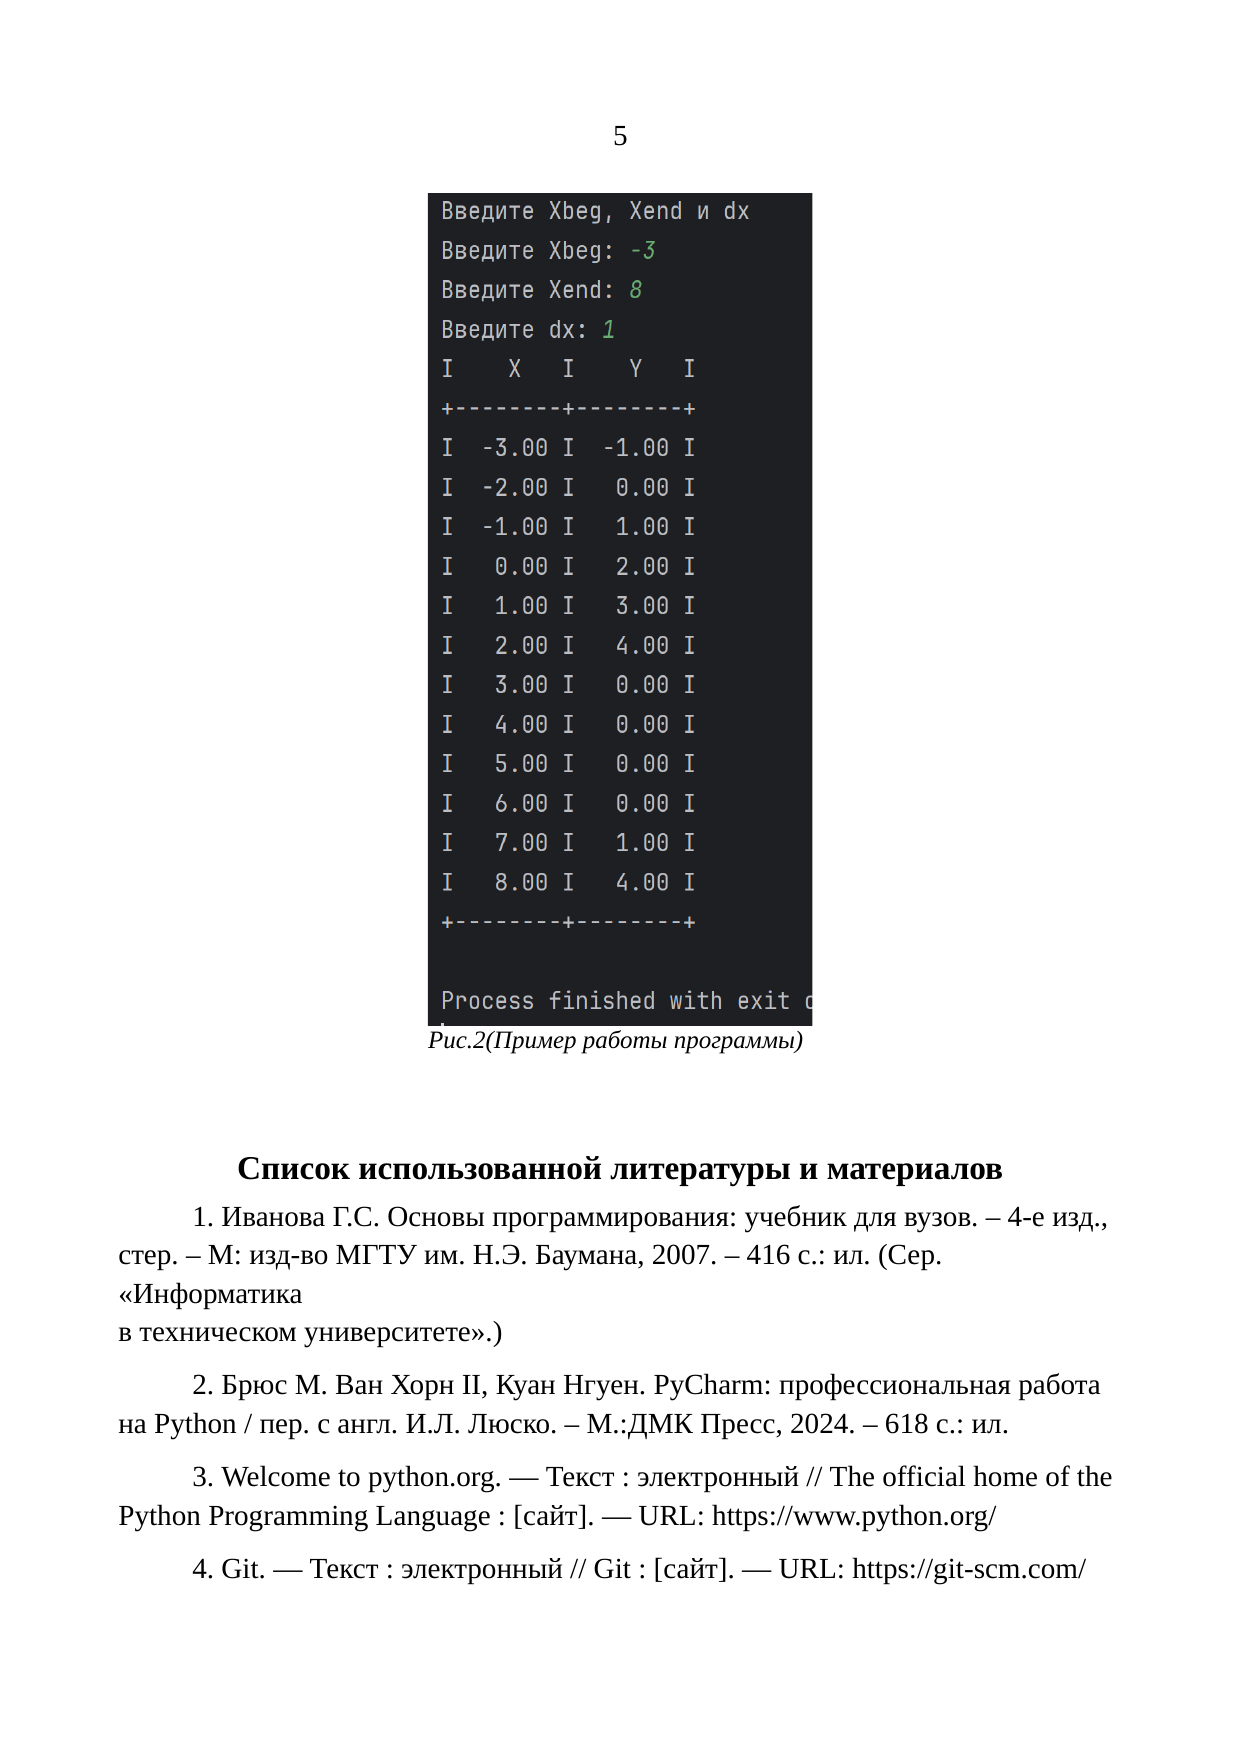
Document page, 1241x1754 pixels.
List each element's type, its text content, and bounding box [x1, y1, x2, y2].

list Иванова Г.С. Основы программирования: учебник для вузов. – 4-е изд., стер. – М: изд-во МГТУ им. Н.Э. Баумана, 2007. – 416 с.: ил. (Сер. «Информатика в техническом университете».) [118, 1199, 1122, 1348]
subtitle Список использованной литературы и материалов [118, 1148, 1122, 1186]
text Рис.2(Пример работы программы) [428, 1026, 812, 1054]
picture [427, 193, 813, 1026]
list Git. — Текст : электронный // Git : [сайт]. — URL: https://git-scm.com/ [118, 1551, 1122, 1584]
list Welcome to python.org. — Текст : электронный // The official home of the Python Programming Language : [сайт]. — URL: https://www.python.org/ [118, 1459, 1122, 1531]
list Брюс М. Ван Хорн II, Куан Нгуен. PyCharm: профессиональная работа на Python / пер. с англ. И.Л. Люско. – М.:ДМК Пресс, 2024. – 618 с.: ил. [118, 1367, 1122, 1439]
